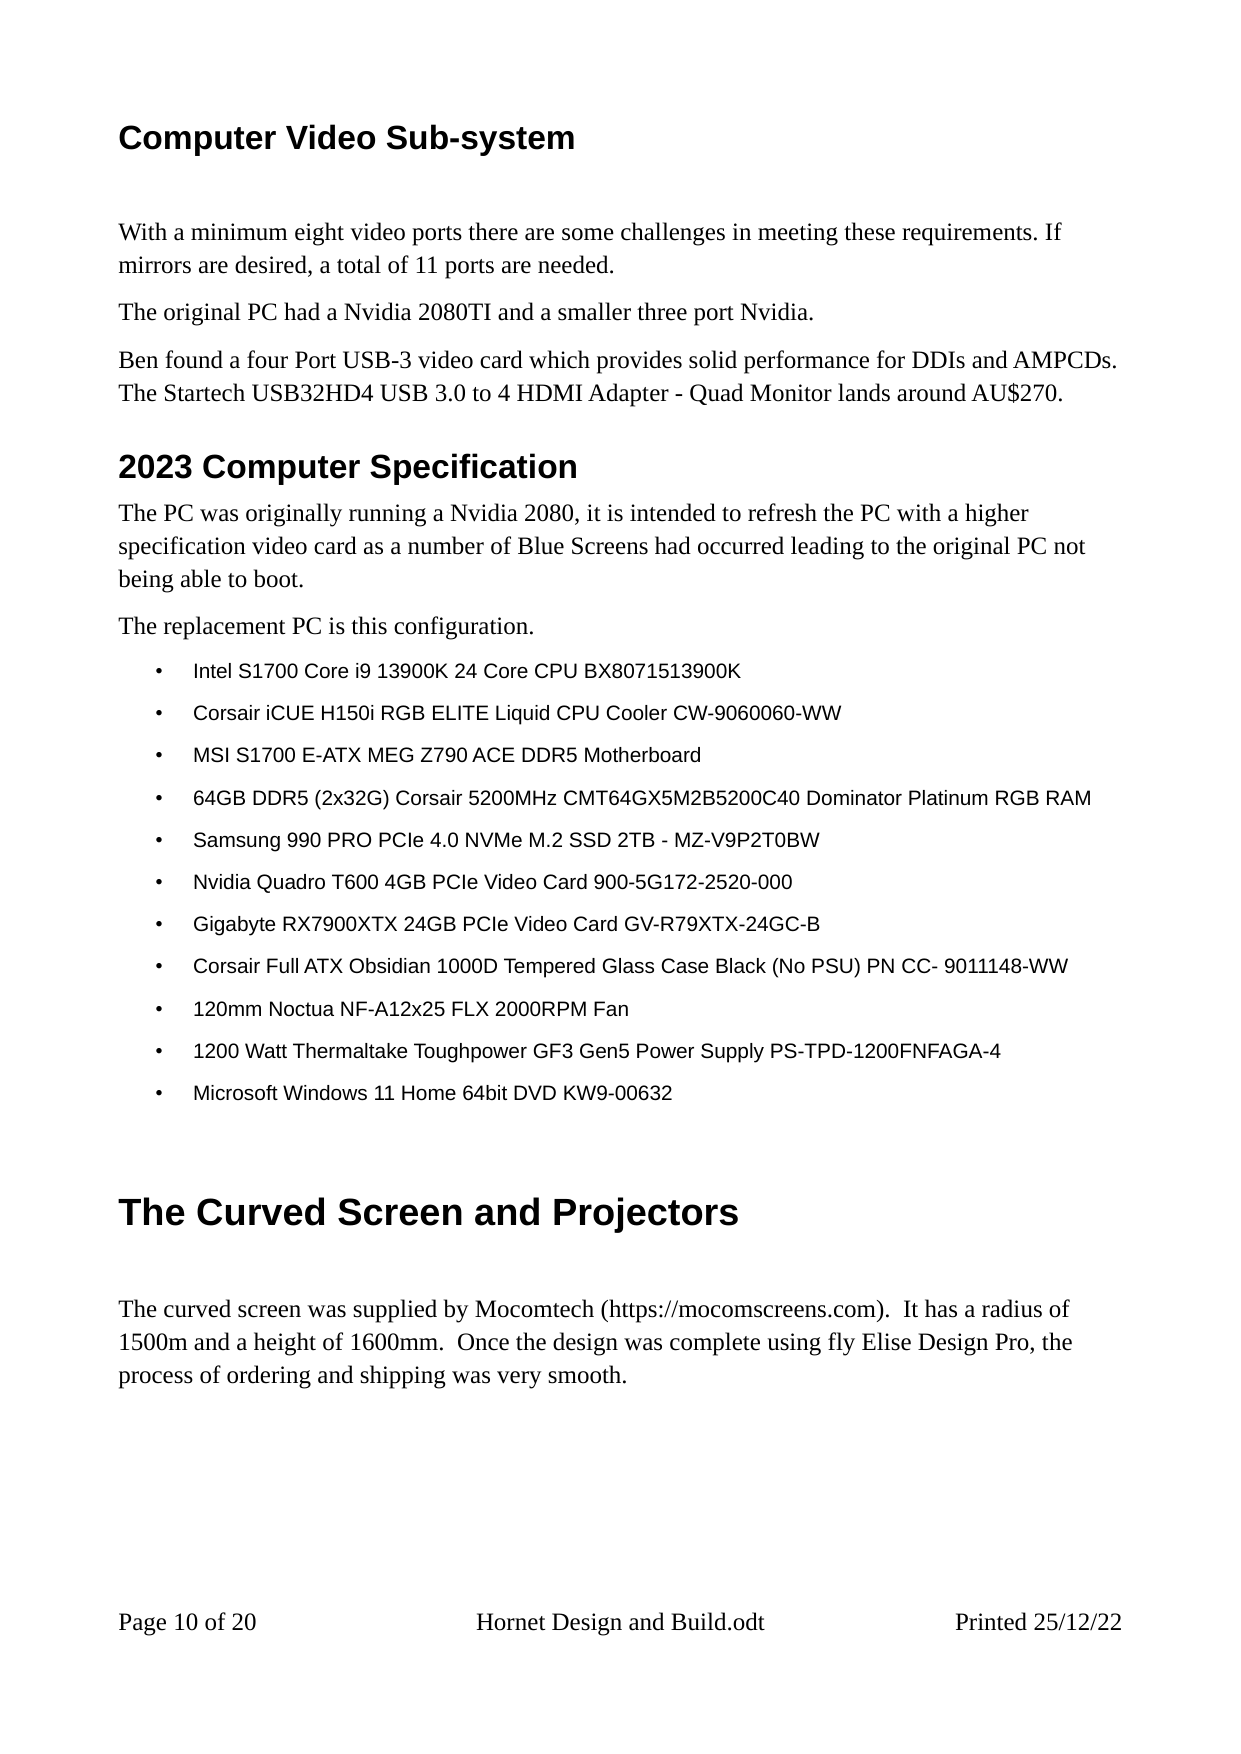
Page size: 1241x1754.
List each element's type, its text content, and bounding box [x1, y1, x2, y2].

list Intel S1700 Core i9 13900K 24 Core CPU BX8071513900K [155, 659, 1122, 683]
list 1200 Watt Thermaltake Toughpower GF3 Gen5 Power Supply PS-TPD-1200FNFAGA-4 [155, 1039, 1122, 1063]
text With a minimum eight video ports there are some challenges in meeting these requirements. If mirrors are desired, a total of 11 ports are needed. [118, 217, 1122, 279]
subtitle 2023 Computer Specification [118, 447, 1122, 485]
list Corsair iCUE H150i RGB ELITE Liquid CPU Cooler CW-9060060-WW [155, 701, 1122, 725]
list MSI S1700 E-ATX MEG Z790 ACE DDR5 Motherboard [155, 743, 1122, 767]
list Microsoft Windows 11 Home 64bit DVD KW9-00632 [155, 1081, 1122, 1105]
list 120mm Noctua NF-A12x25 FLX 2000RPM Fan [155, 996, 1122, 1021]
subtitle Computer Video Sub-system [118, 118, 1122, 157]
text The curved screen was supplied by Mocomtech (https://mocomscreens.com). It has a radius of 1500m and a height of 1600mm. Once the design was complete using fly Elise Design Pro, the process of ordering and shipping was very smooth. [118, 1294, 1122, 1389]
text The original PC had a Nvidia 2080TI and a smaller three port Nvidia. [118, 297, 1122, 326]
text The replacement PC is this configuration. [118, 611, 1122, 640]
text Ben found a four Port USB-3 video card which provides solid performance for DDIs and AMPCDs. The Startech USB32HD4 USB 3.0 to 4 HDMI Adapter - Quad Monitor lands around AU$270. [118, 345, 1122, 407]
list Gigabyte RX7900XTX 24GB PCIe Video Card GV-R79XTX-24GC-B [155, 912, 1122, 936]
subtitle The Curved Screen and Projectors [118, 1190, 1122, 1234]
list Samsung 990 PRO PCIe 4.0 NVMe M.2 SSD 2TB - MZ-V9P2T0BW [155, 828, 1122, 852]
list Nvidia Quadro T600 4GB PCIe Video Card 900-5G172-2520-000 [155, 870, 1122, 894]
list 64GB DDR5 (2x32G) Corsair 5200MHz CMT64GX5M2B5200C40 Dominator Platinum RGB RAM [155, 786, 1122, 809]
list Corsair Full ATX Obsidian 1000D Tempered Glass Case Black (No PSU) PN CC- 9011148-WW [155, 954, 1122, 978]
text The PC was originally running a Nvidia 2080, it is intended to refresh the PC with a higher specification video card as a number of Blue Screens had occurred leading to the original PC not being able to boot. [118, 498, 1122, 592]
